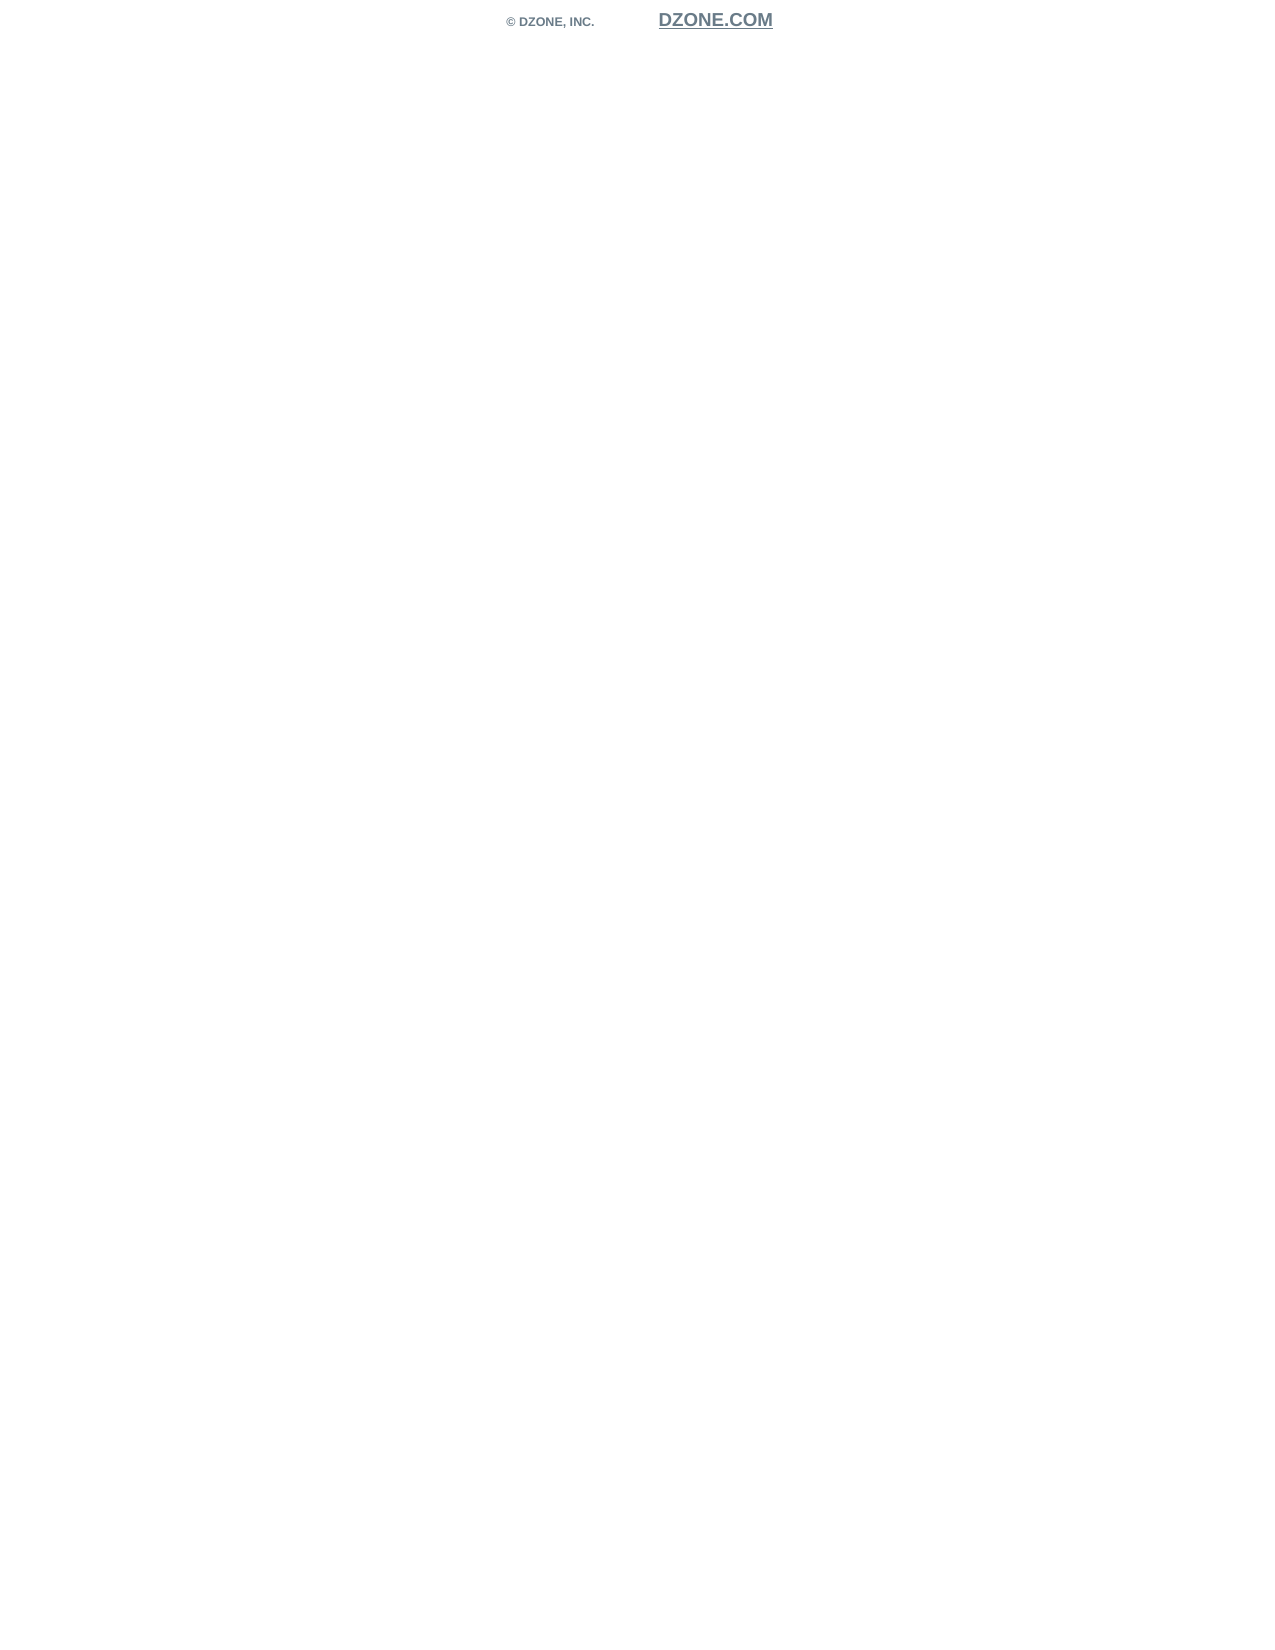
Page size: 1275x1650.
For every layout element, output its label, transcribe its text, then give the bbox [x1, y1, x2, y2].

text © DZONE, INC. | DZONE.COM [506, 0, 1219, 32]
